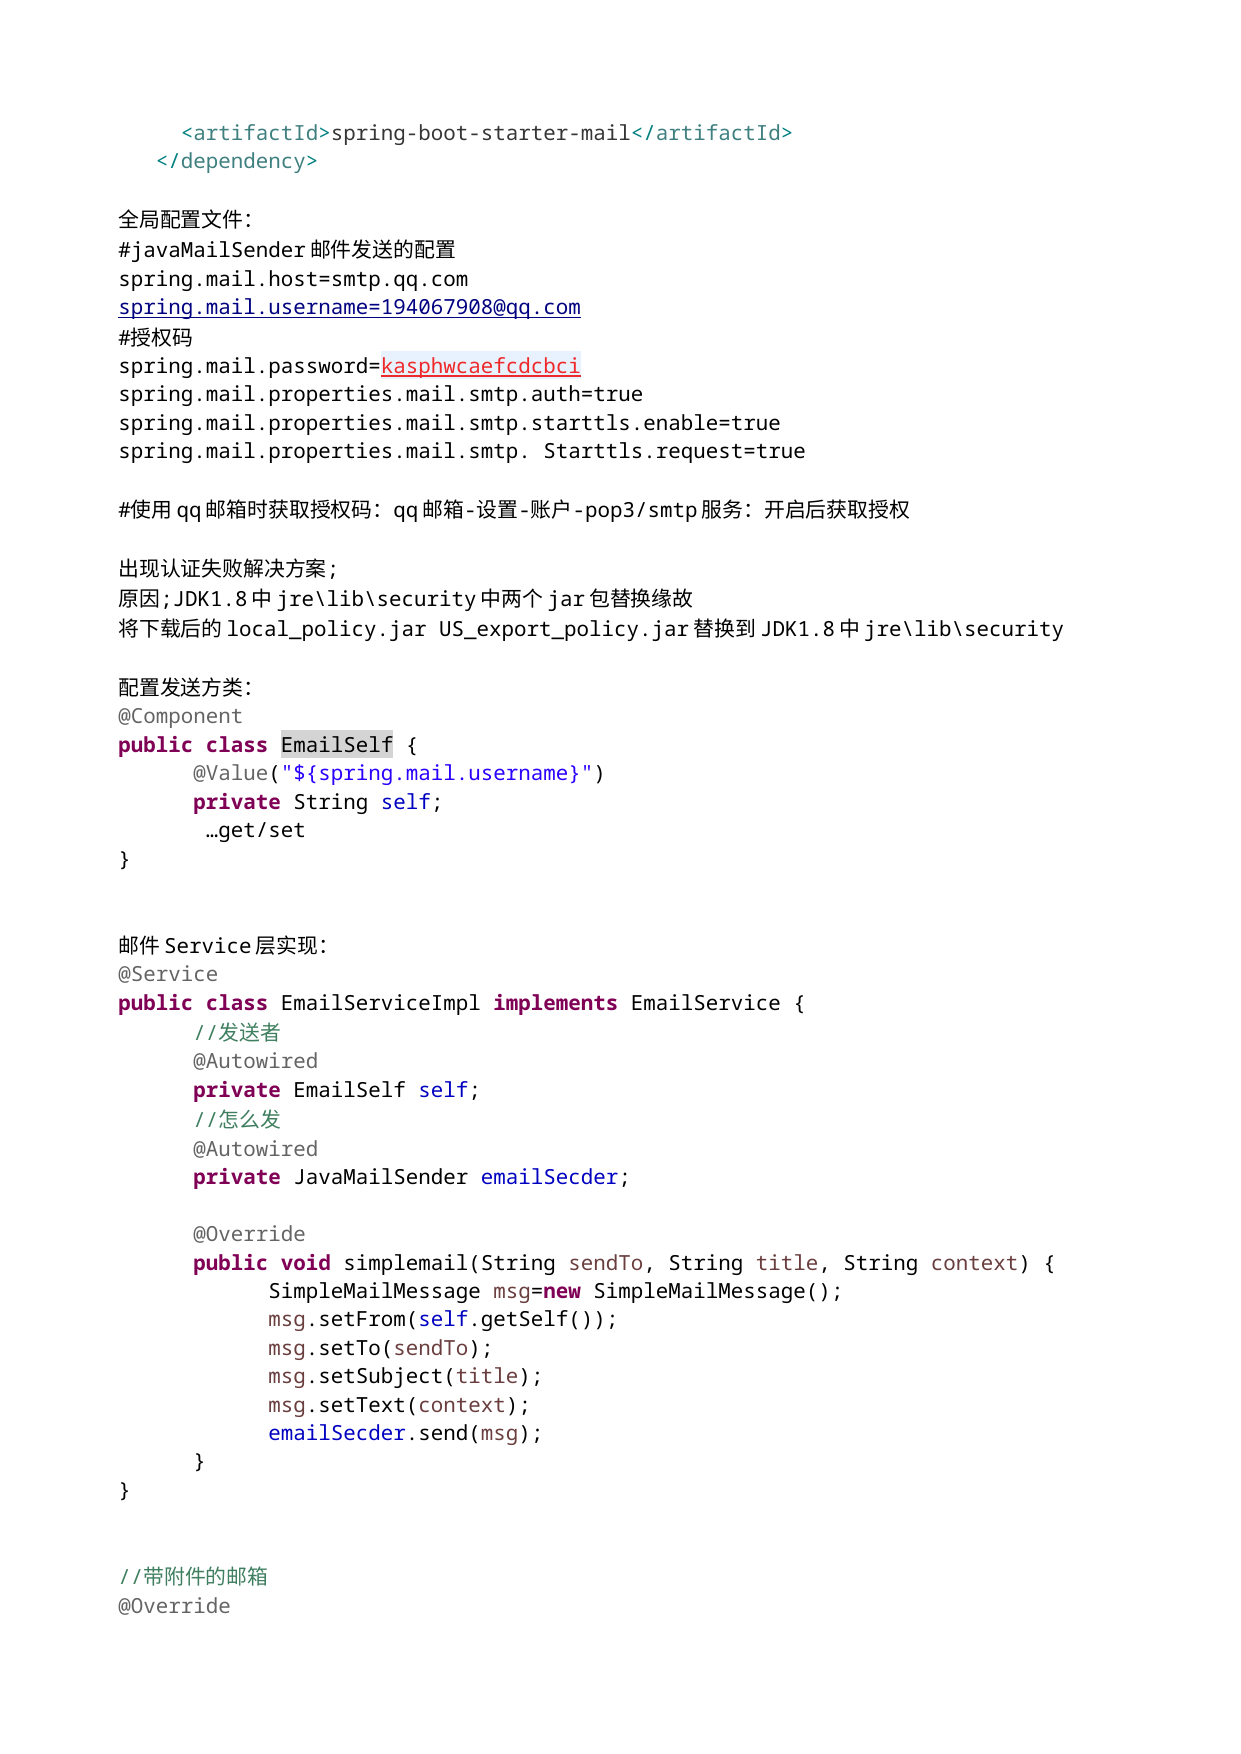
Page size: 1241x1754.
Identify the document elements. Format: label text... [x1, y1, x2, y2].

text spring.mail.host=smtp.qq.com [118, 264, 1122, 292]
text </dependency> [118, 147, 1122, 175]
text spring.mail.password=kasphwcaefcdcbci [118, 351, 1122, 379]
text #使用qq邮箱时获取授权码：qq邮箱-设置-账户-pop3/smtp服务：开启后获取授权 [118, 493, 1122, 524]
text spring.mail.username=194067908@qq.com [118, 292, 1122, 321]
text public class EmailSelf { [118, 730, 1122, 758]
text #javaMailSender邮件发送的配置 [118, 234, 1122, 264]
text private EmailSelf self; [118, 1075, 1122, 1103]
text 全局配置文件： [118, 203, 1122, 234]
text @Override [118, 1219, 1122, 1248]
text //怎么发 [118, 1103, 1122, 1134]
text SimpleMailMessage msg=new SimpleMailMessage(); [118, 1276, 1122, 1304]
text @Component [118, 702, 1122, 730]
text msg.setFrom(self.getSelf()); [118, 1304, 1122, 1333]
text private JavaMailSender emailSecder; [118, 1162, 1122, 1191]
text …get/set [118, 815, 1122, 844]
text spring.mail.properties.mail.smtp. Starttls.request=true [118, 436, 1122, 465]
text msg.setTo(sendTo); [118, 1333, 1122, 1361]
text 邮件Service层实现： [118, 929, 1122, 959]
text 配置发送方类： [118, 671, 1122, 702]
text } [118, 1447, 1122, 1475]
text @Value("${spring.mail.username}") [118, 758, 1122, 787]
text @Autowired [118, 1134, 1122, 1162]
text 原因;JDK1.8中jre\lib\security中两个jar包替换缘故 [118, 582, 1122, 613]
text public class EmailServiceImpl implements EmailService { [118, 988, 1122, 1016]
text } [118, 844, 1122, 872]
text emailSecder.send(msg); [118, 1418, 1122, 1447]
text spring.mail.properties.mail.smtp.starttls.enable=true [118, 408, 1122, 436]
text } [118, 1475, 1122, 1503]
text private String self; [118, 787, 1122, 815]
text public void simplemail(String sendTo, String title, String context) { [118, 1248, 1122, 1276]
text @Autowired [118, 1047, 1122, 1075]
text #授权码 [118, 321, 1122, 351]
text @Override [118, 1591, 1122, 1619]
text //发送者 [118, 1016, 1122, 1047]
text //带附件的邮箱 [118, 1560, 1122, 1591]
text <artifactId>spring-boot-starter-mail</artifactId> [118, 118, 1122, 147]
text @Service [118, 959, 1122, 988]
text msg.setSubject(title); [118, 1361, 1122, 1390]
text spring.mail.properties.mail.smtp.auth=true [118, 379, 1122, 408]
text 出现认证失败解决方案; [118, 552, 1122, 582]
text msg.setText(context); [118, 1390, 1122, 1418]
text 将下载后的local_policy.jar US_export_policy.jar替换到JDK1.8中jre\lib\security [118, 613, 1122, 643]
